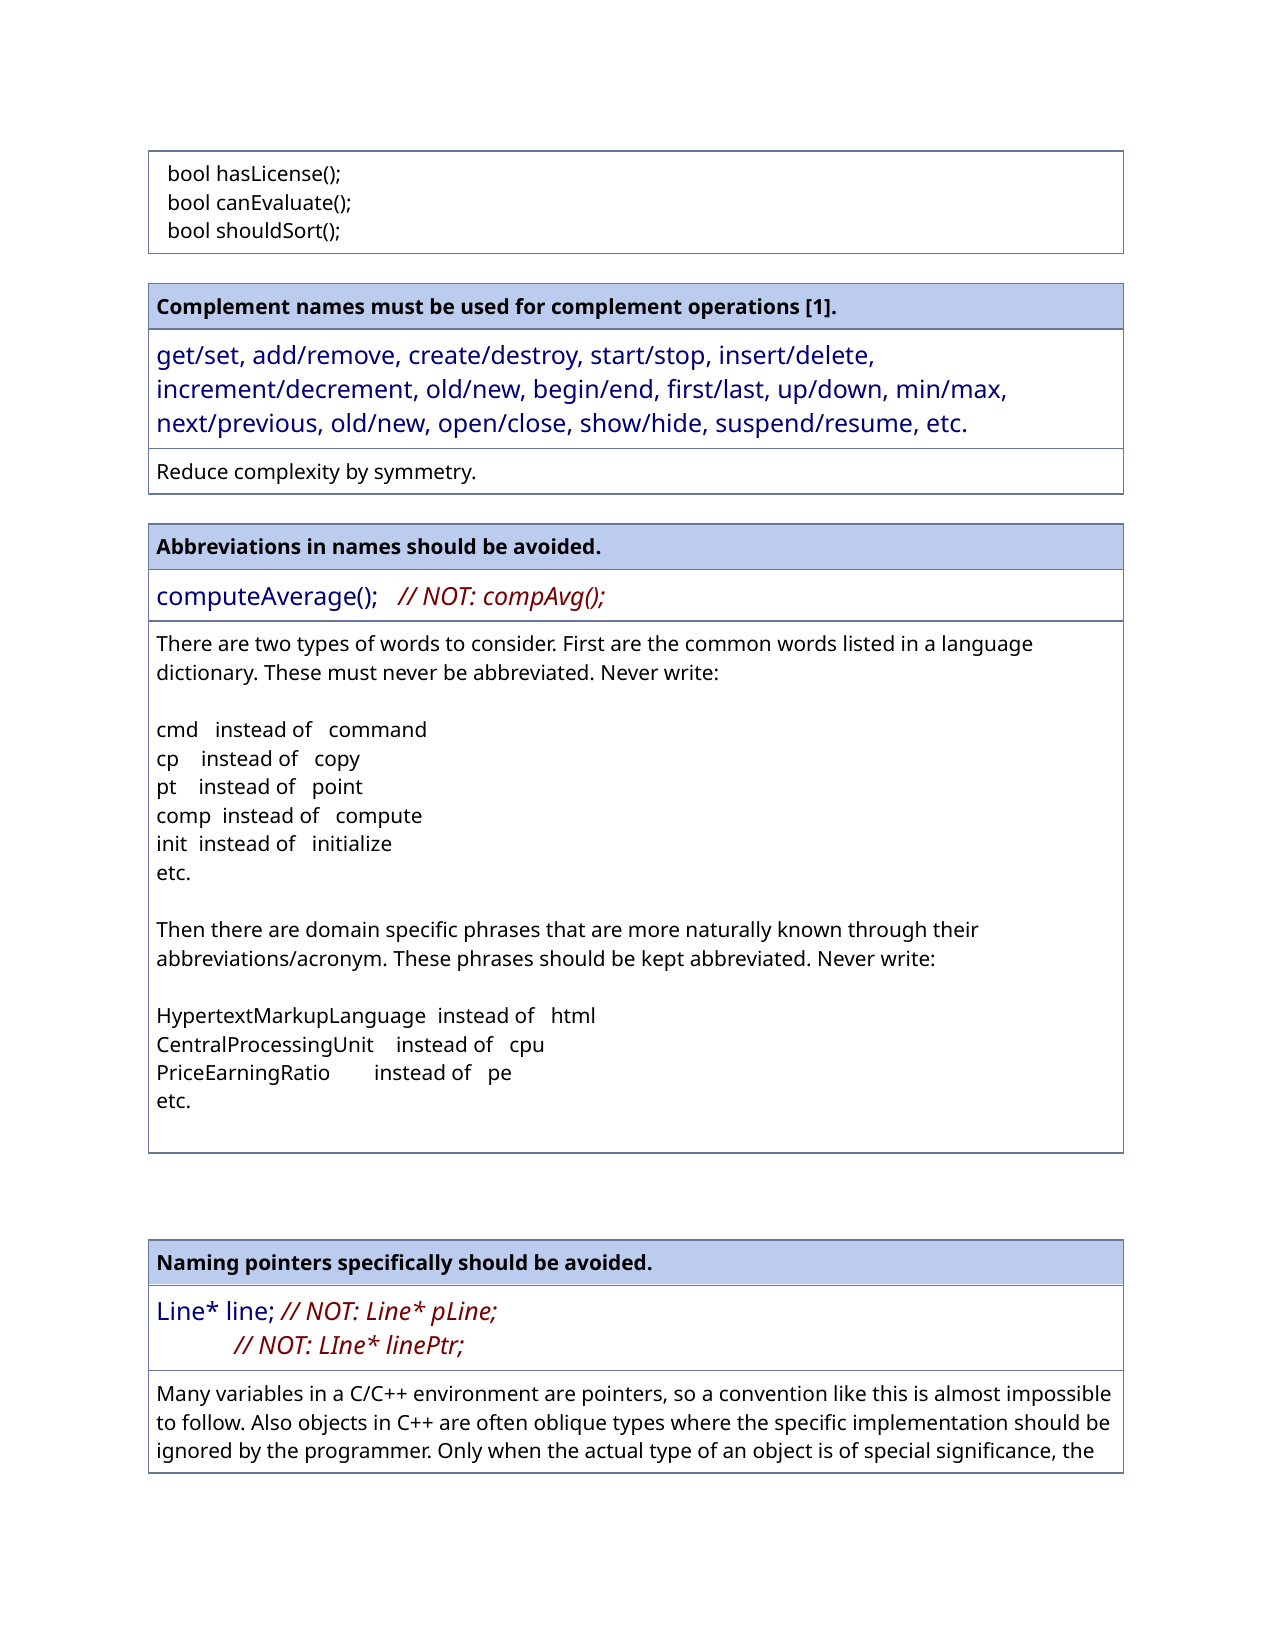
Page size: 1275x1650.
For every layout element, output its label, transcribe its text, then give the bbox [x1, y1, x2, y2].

table_cell computeAverage(); // NOT: compAvg(); [149, 570, 1123, 620]
table_cell Many variables in a C/C++ environment are pointers, so a convention like this is almost impossible to follow. Also objects in C++ are often oblique types where the specific implementation should be ignored by the programmer. Only when the actual type of an object is of special significance, the [149, 1371, 1123, 1472]
table_cell bool hasLicense(); bool canEvaluate(); bool shouldSort(); [149, 152, 1123, 252]
table_cell There are two types of words to consider. First are the common words listed in a language dictionary. These must never be abbreviated. Never write: cmd instead of command cp instead of copy pt instead of point comp instead of compute init instead of initialize etc. Then there are domain specific phrases that are more naturally known through their abbreviations/acronym. These phrases should be kept abbreviated. Never write: HypertextMarkupLanguage instead of html CentralProcessingUnit instead of cpu PriceEarningRatio instead of pe etc. [149, 622, 1123, 1152]
table_cell Reduce complexity by symmetry. [149, 449, 1123, 493]
table_header Abbreviations in names should be avoided. [149, 525, 1123, 569]
table_cell get/set, add/remove, create/destroy, start/stop, insert/delete, increment/decrement, old/new, begin/end, first/last, up/down, min/max, next/previous, old/new, open/close, show/hide, suspend/resume, etc. [149, 330, 1123, 447]
table_header Complement names must be used for complement operations [1]. [149, 284, 1123, 328]
table_cell Line* line; // NOT: Line* pLine; // NOT: LIne* linePtr; [149, 1286, 1123, 1370]
table_header Naming pointers specifically should be avoided. [149, 1241, 1123, 1284]
